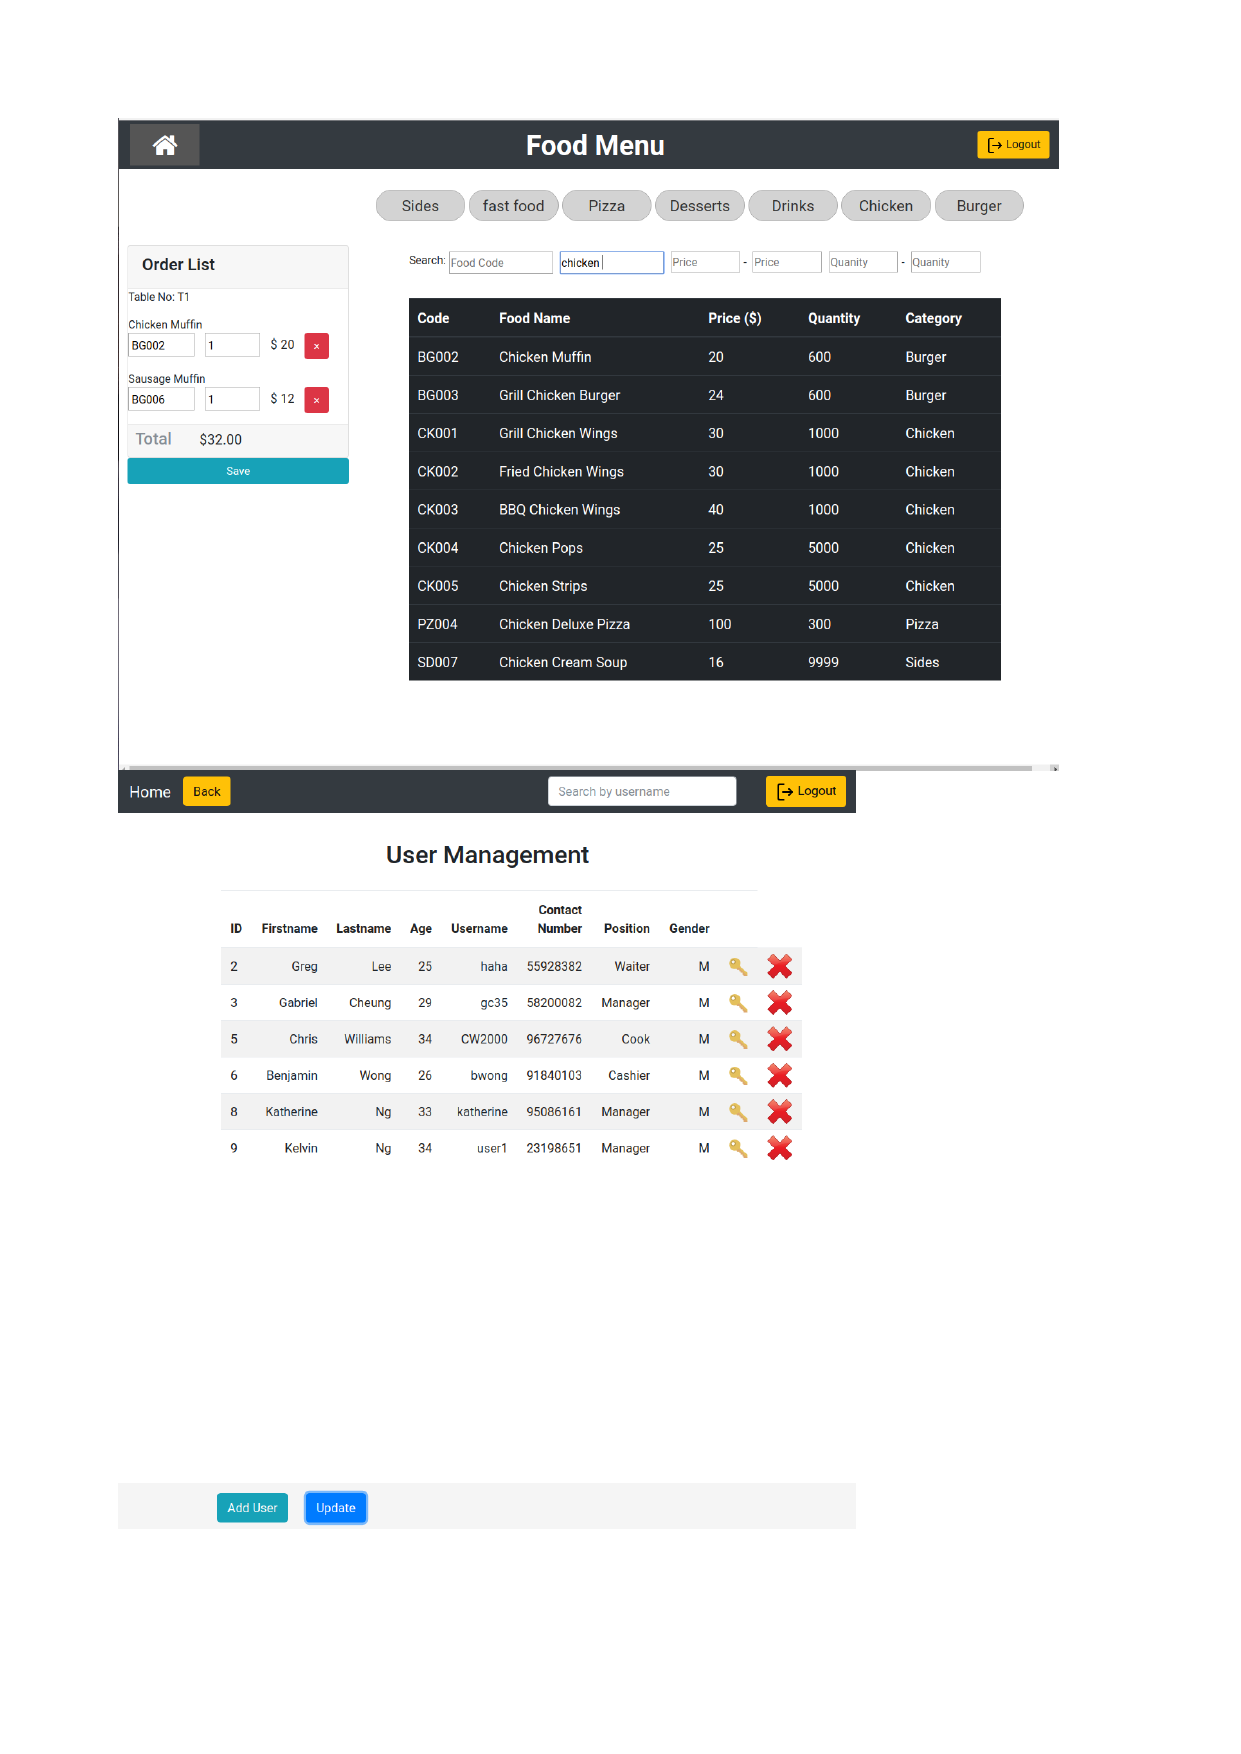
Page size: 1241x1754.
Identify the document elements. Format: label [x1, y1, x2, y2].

picture [118, 118, 1059, 1529]
